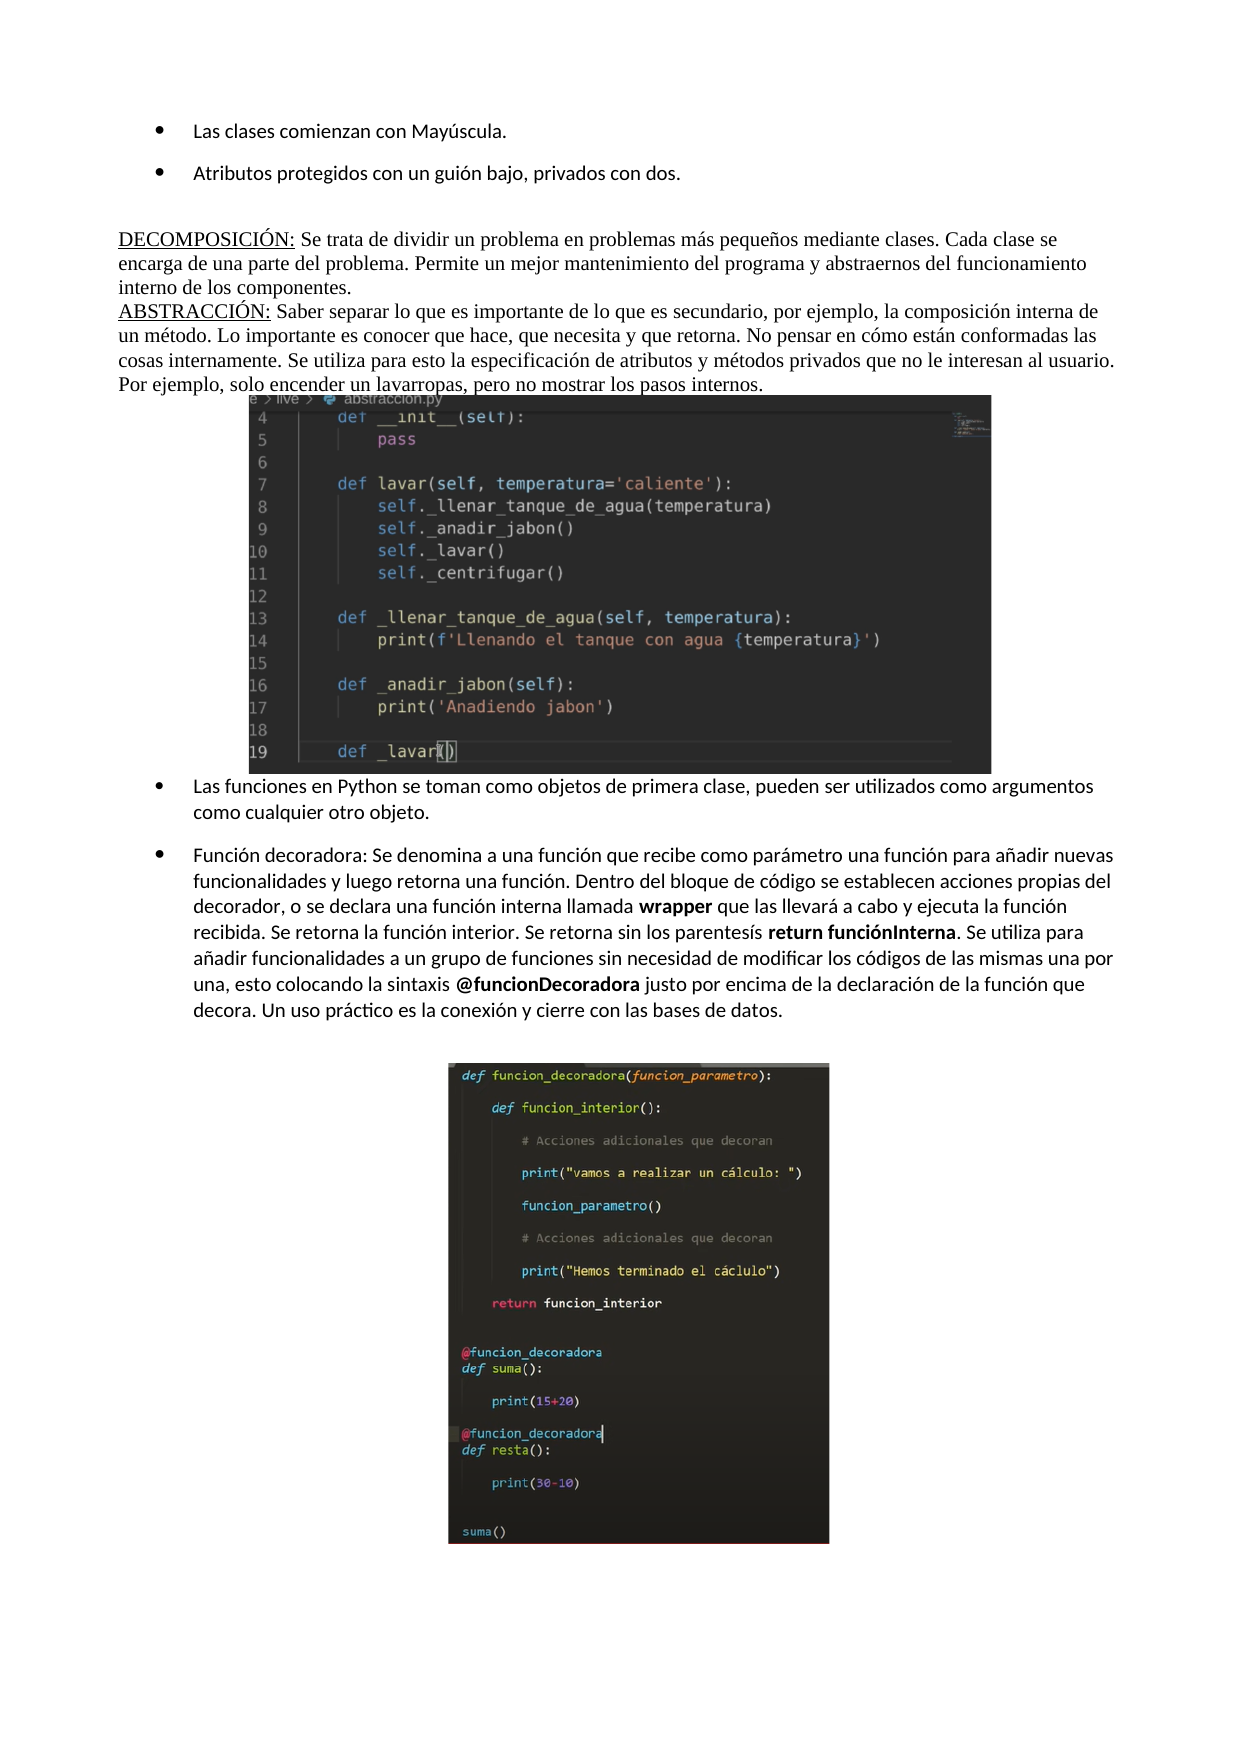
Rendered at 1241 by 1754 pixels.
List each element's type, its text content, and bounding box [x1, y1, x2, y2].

picture [248, 395, 992, 774]
list Función decoradora: Se denomina a una función que recibe como parámetro una función para añadir nuevas funcionalidades y luego retorna una función. Dentro del bloque de código se establecen acciones propias del decorador, o se declara una función interna llamada wrapper que las llevará a cabo y ejecuta la función recibida. Se retorna la función interior. Se retorna sin los parentesís return funciónInterna. Se utiliza para añadir funcionalidades a un grupo de funciones sin necesidad de modificar los códigos de las mismas una por una, esto colocando la sintaxis @funcionDecoradora justo por encima de la declaración de la función que decora. Un uso práctico es la conexión y cierre con las bases de datos. [156, 842, 1122, 1022]
list Las funciones en Python se toman como objetos de primera clase, pueden ser utilizados como argumentos como cualquier otro objeto. [156, 774, 1122, 825]
list Las clases comienzan con Mayúscula. [156, 118, 1122, 143]
text DECOMPOSICIÓN: Se trata de dividir un problema en problemas más pequeños mediante clases. Cada clase se encarga de una parte del problema. Permite un mejor mantenimiento del programa y abstraernos del funcionamiento interno de los componentes. [118, 227, 1122, 299]
text ABSTRACCIÓN: Saber separar lo que es importante de lo que es secundario, por ejemplo, la composición interna de un método. Lo importante es conocer que hace, que necesita y que retorna. No pensar en cómo están conformadas las cosas internamente. Se utiliza para esto la especificación de atributos y métodos privados que no le interesan al usuario. Por ejemplo, solo encender un lavarropas, pero no mostrar los pasos internos. [118, 299, 1122, 396]
picture [448, 1063, 830, 1544]
list Atributos protegidos con un guión bajo, privados con dos. [156, 161, 1122, 186]
